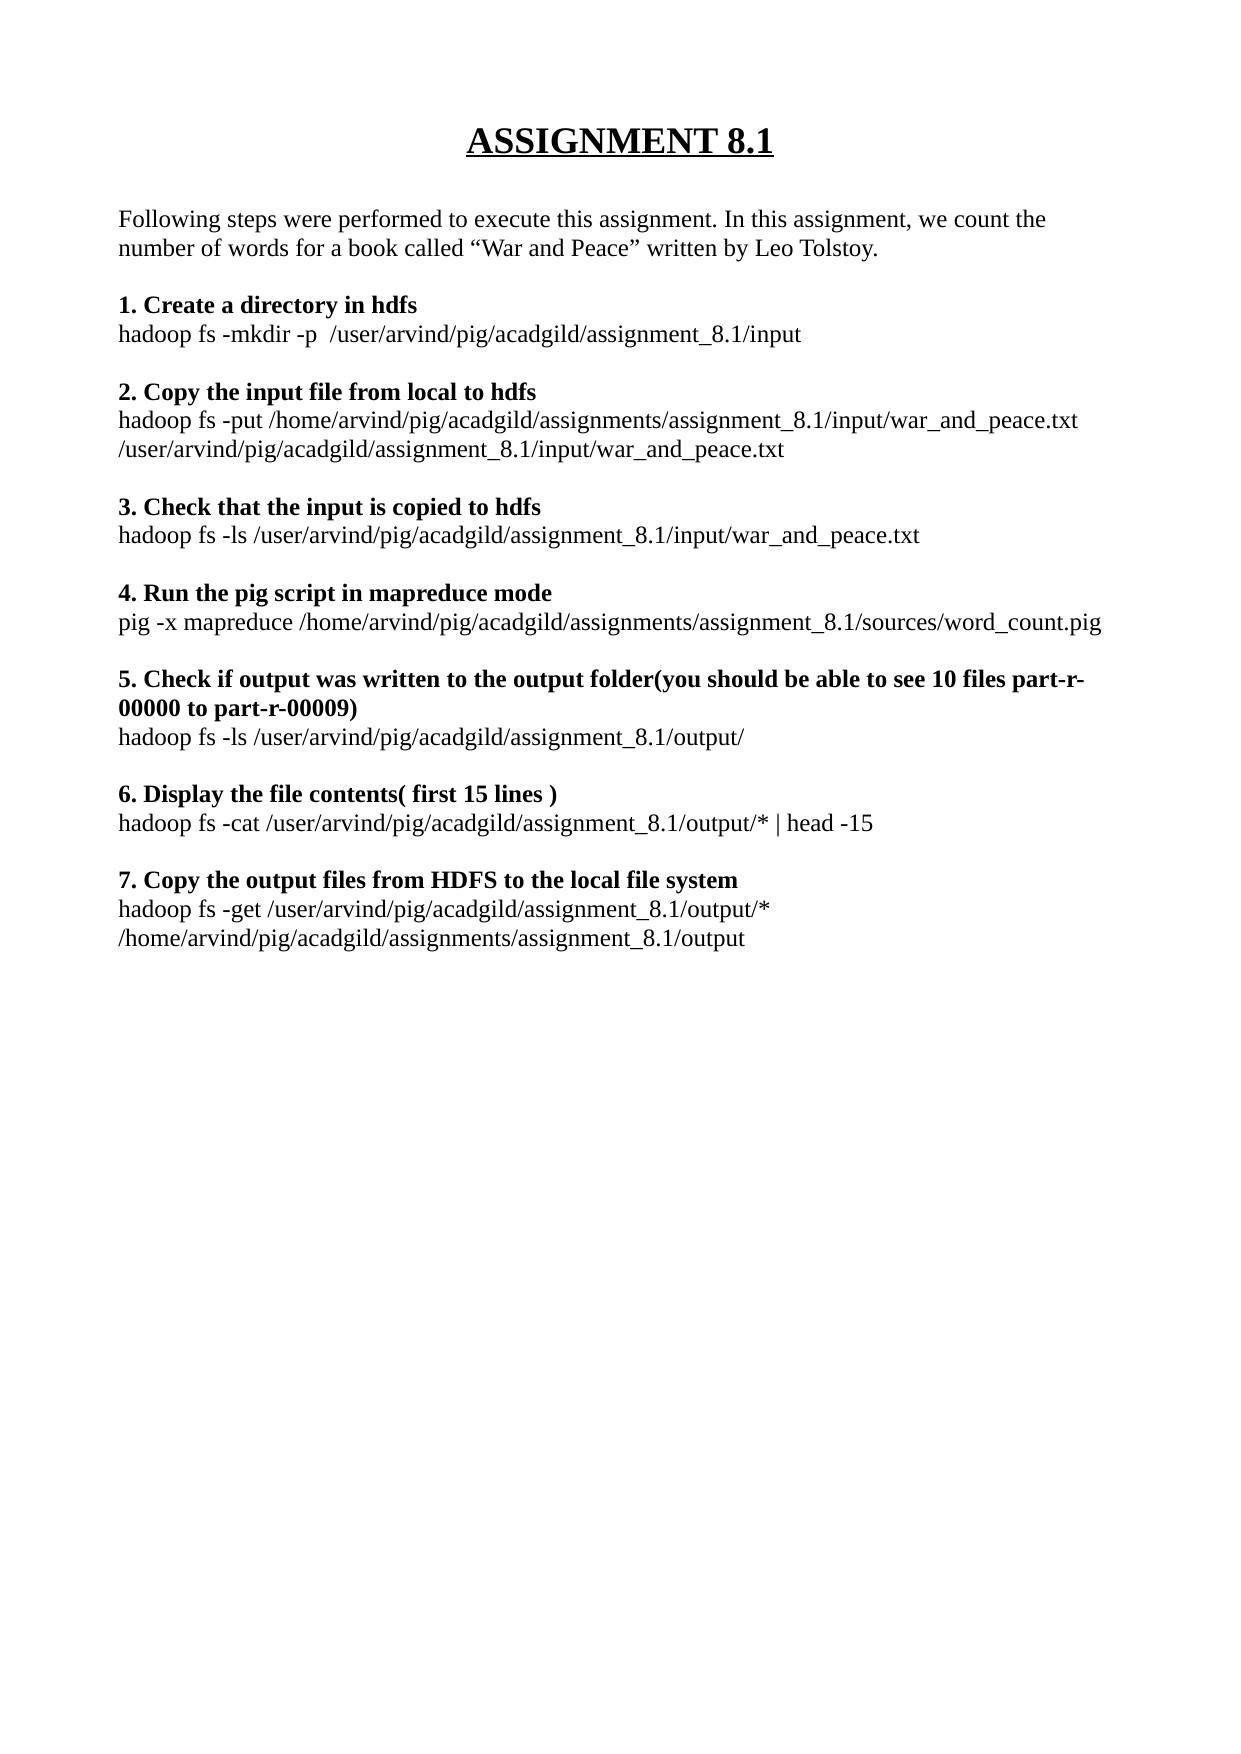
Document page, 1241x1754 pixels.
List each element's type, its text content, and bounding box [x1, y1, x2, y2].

text hadoop fs -put /home/arvind/pig/acadgild/assignments/assignment_8.1/input/war_and_peace.txt /user/arvind/pig/acadgild/assignment_8.1/input/war_and_peace.txt [118, 406, 1122, 463]
text hadoop fs -ls /user/arvind/pig/acadgild/assignment_8.1/input/war_and_peace.txt [118, 521, 1122, 549]
text hadoop fs -ls /user/arvind/pig/acadgild/assignment_8.1/output/ [118, 722, 1122, 751]
text ASSIGNMENT 8.1 [118, 118, 1122, 161]
text hadoop fs -cat /user/arvind/pig/acadgild/assignment_8.1/output/* | head -15 [118, 808, 1122, 837]
text 4. Run the pig script in mapreduce mode [118, 578, 1122, 607]
text 5. Check if output was written to the output folder(you should be able to see 10 files part-r-00000 to part-r-00009) [118, 664, 1122, 722]
text pig -x mapreduce /home/arvind/pig/acadgild/assignments/assignment_8.1/sources/word_count.pig [118, 607, 1122, 636]
text 3. Check that the input is copied to hdfs [118, 492, 1122, 521]
text hadoop fs -mkdir -p /user/arvind/pig/acadgild/assignment_8.1/input [118, 319, 1122, 348]
text 7. Copy the output files from HDFS to the local file system [118, 866, 1122, 894]
text 1. Create a directory in hdfs [118, 291, 1122, 319]
text 6. Display the file contents( first 15 lines ) [118, 779, 1122, 808]
text hadoop fs -get /user/arvind/pig/acadgild/assignment_8.1/output/* /home/arvind/pig/acadgild/assignments/assignment_8.1/output [118, 894, 1122, 952]
text 2. Copy the input file from local to hdfs [118, 377, 1122, 406]
text Following steps were performed to execute this assignment. In this assignment, we count the number of words for a book called “War and Peace” written by Leo Tolstoy. [118, 204, 1122, 262]
